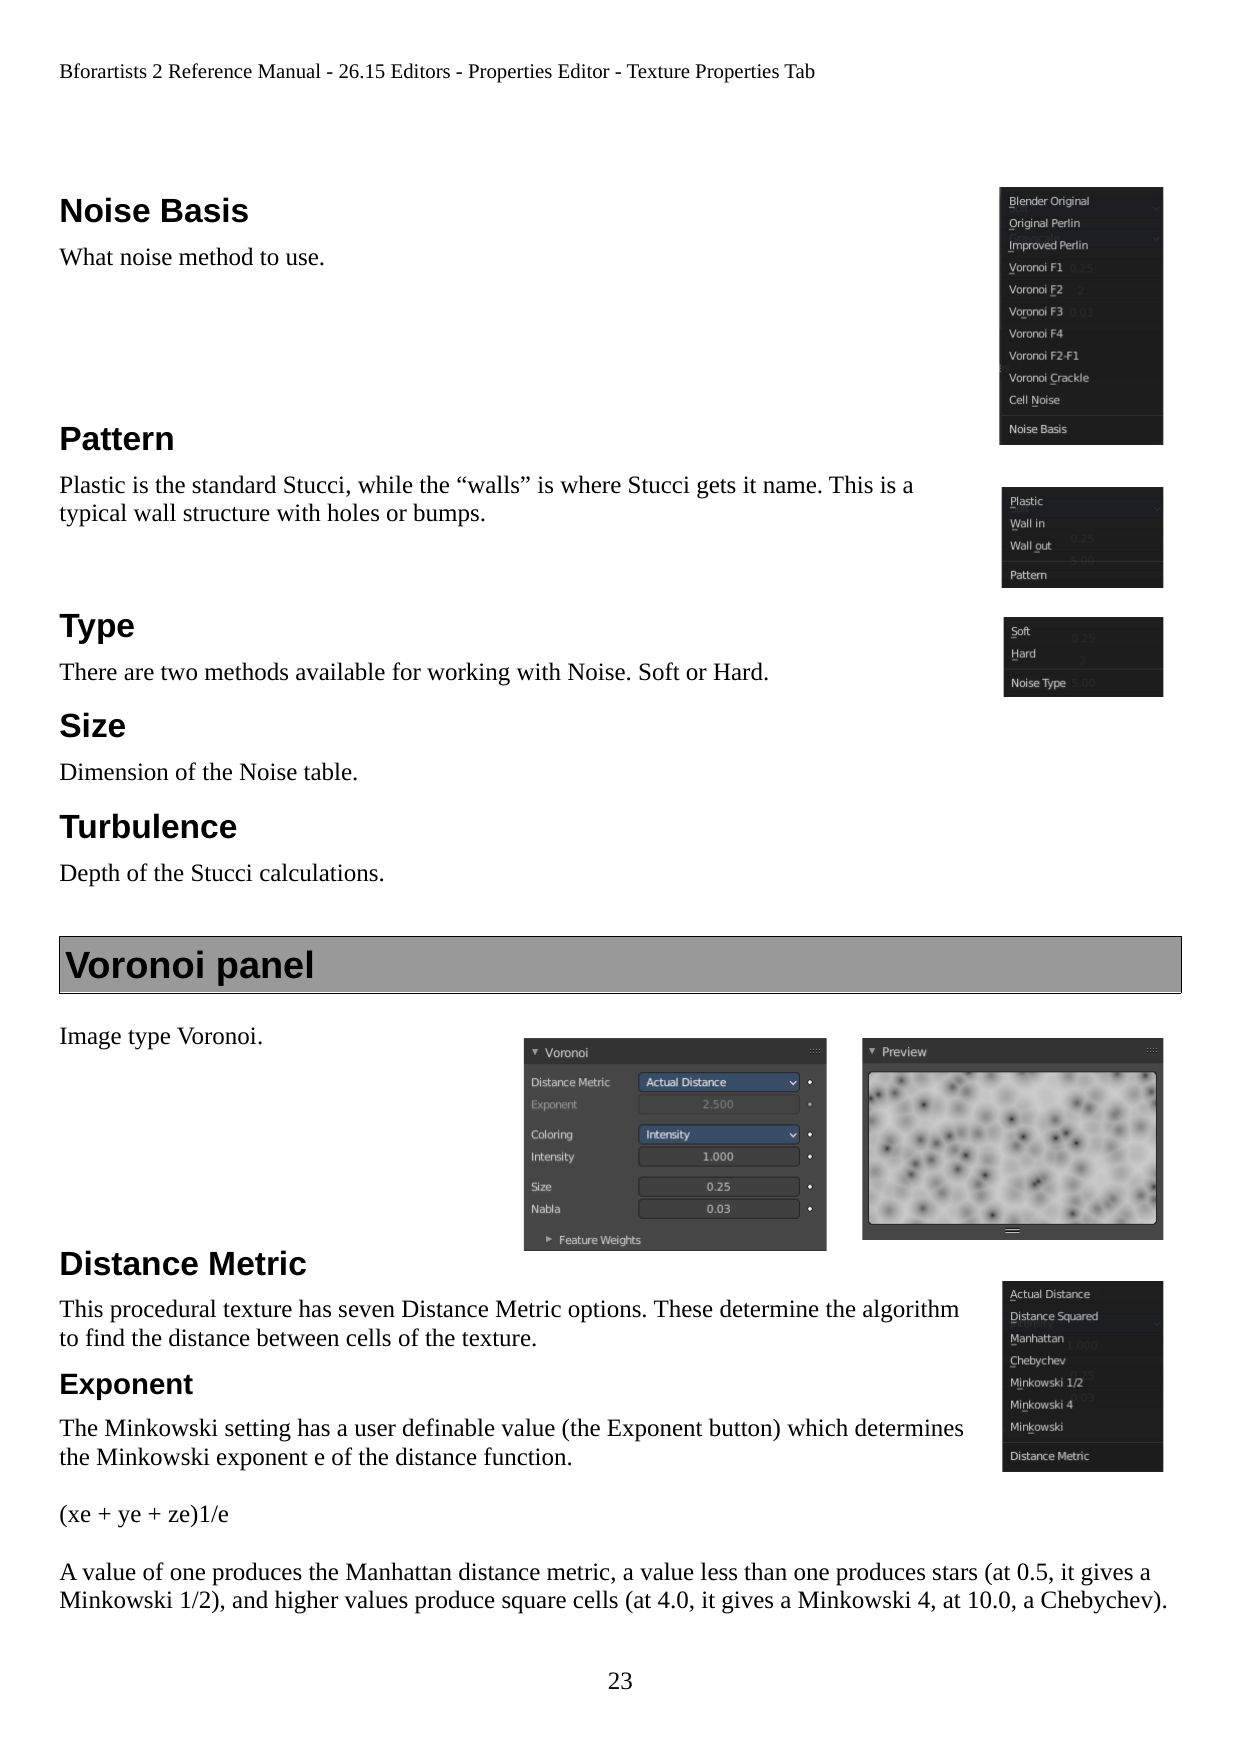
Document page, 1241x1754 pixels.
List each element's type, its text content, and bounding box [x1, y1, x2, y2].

text There are two methods available for working with Noise. Soft or Hard. [59, 657, 1003, 685]
subtitle Noise Basis [59, 191, 999, 229]
picture [1003, 617, 1164, 697]
subtitle Turbulence [59, 807, 1181, 846]
picture [1001, 487, 1164, 588]
text This procedural texture has seven Distance Metric options. These determine the algorithm to find the distance between cells of the texture. [59, 1294, 1002, 1352]
text Dimension of the Noise table. [59, 757, 1181, 786]
text A value of one produces the Manhattan distance metric, a value less than one produces stars (at 0.5, it gives a Minkowski 1/2), and higher values produce square cells (at 4.0, it gives a Minkowski 4, at 10.0, a Chebychev). [59, 1557, 1181, 1614]
picture [523, 1038, 827, 1251]
subtitle Distance Metric [59, 1243, 1181, 1282]
picture [862, 1038, 1164, 1240]
text Image type Voronoi. [59, 1021, 1181, 1050]
subtitle [1164, 191, 1181, 229]
text Depth of the Stucci calculations. [59, 858, 1181, 887]
text What noise method to use. [59, 242, 999, 271]
table_header Voronoi panel [60, 937, 1181, 992]
text The Minkowski setting has a user definable value (the Exponent button) which determines the Minkowski exponent e of the distance function. [59, 1413, 1002, 1470]
subtitle Type [59, 606, 1181, 644]
subtitle Size [59, 706, 1181, 745]
text Plastic is the standard Stucci, while the “walls” is where Stucci gets it name. This is a typical wall structure with holes or bumps. [59, 470, 1181, 527]
subtitle Pattern [59, 418, 1181, 457]
subtitle Exponent [59, 1367, 1002, 1400]
subtitle [1164, 1367, 1181, 1400]
picture [1002, 1281, 1164, 1472]
picture [999, 187, 1164, 445]
text (xe + ye + ze)1/e [59, 1499, 1181, 1528]
